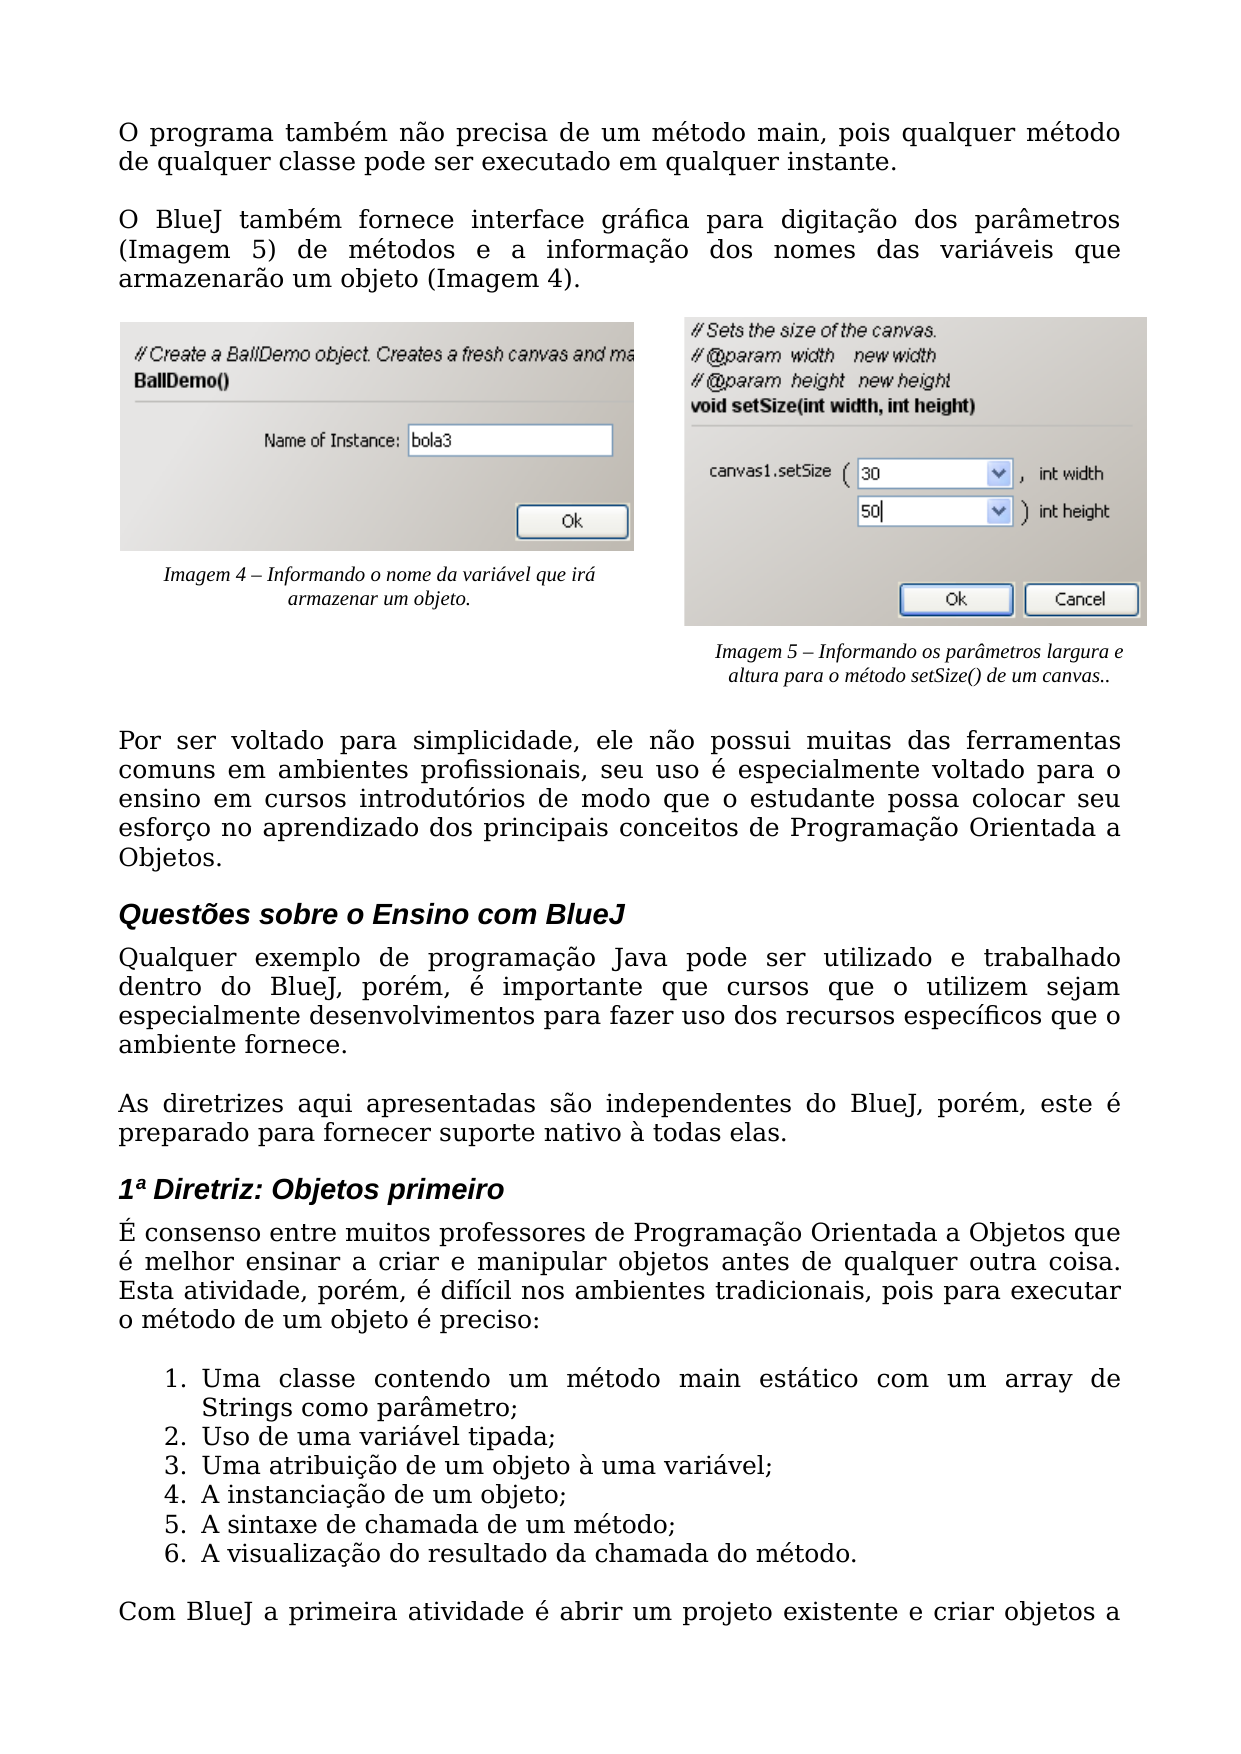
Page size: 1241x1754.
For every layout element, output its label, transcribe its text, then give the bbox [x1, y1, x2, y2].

text Qualquer exemplo de programação Java pode ser utilizado e trabalhado dentro do BlueJ, porém, é importante que cursos que o utilizem sejam especialmente desenvolvimentos para fazer uso dos recursos específicos que o ambiente fornece. [118, 943, 1122, 1059]
subtitle Questões sobre o Ensino com BlueJ [118, 897, 1122, 930]
text O programa também não precisa de um método main, pois qualquer método de qualquer classe pode ser executado em qualquer instante. [118, 118, 1122, 176]
picture [120, 322, 634, 551]
text Por ser voltado para simplicidade, ele não possui muitas das ferramentas comuns em ambientes profissionais, seu uso é especialmente voltado para o ensino em cursos introdutórios de modo que o estudante possa colocar seu esforço no aprendizado dos principais conceitos de Programação Orientada a Objetos. [118, 726, 1122, 872]
text Com BlueJ a primeira atividade é abrir um projeto existente e criar objetos a [118, 1597, 1122, 1626]
list A sintaxe de chamada de um método; [163, 1510, 1122, 1539]
list A visualização do resultado da chamada do método. [163, 1539, 1122, 1568]
picture [684, 317, 1147, 626]
text É consenso entre muitos professores de Programação Orientada a Objetos que é melhor ensinar a criar e manipular objetos antes de qualquer outra coisa. Esta atividade, porém, é difícil nos ambientes tradicionais, pois para executar o método de um objeto é preciso: [118, 1218, 1122, 1335]
list Uma atribuição de um objeto à uma variável; [163, 1451, 1122, 1481]
text O BlueJ também fornece interface gráfica para digitação dos parâmetros (Imagem 5) de métodos e a informação dos nomes das variáveis que armazenarão um objeto (Imagem 4). [118, 206, 1122, 293]
list A instanciação de um objeto; [163, 1481, 1122, 1510]
subtitle 1ª Diretriz: Objetos primeiro [118, 1172, 1122, 1206]
list Uma classe contendo um método main estático com um array de Strings como parâmetro; [163, 1364, 1122, 1422]
text As diretrizes aqui apresentadas são independentes do BlueJ, porém, este é preparado para fornecer suporte nativo à todas elas. [118, 1089, 1122, 1147]
list Uso de uma variável tipada; [163, 1422, 1122, 1451]
